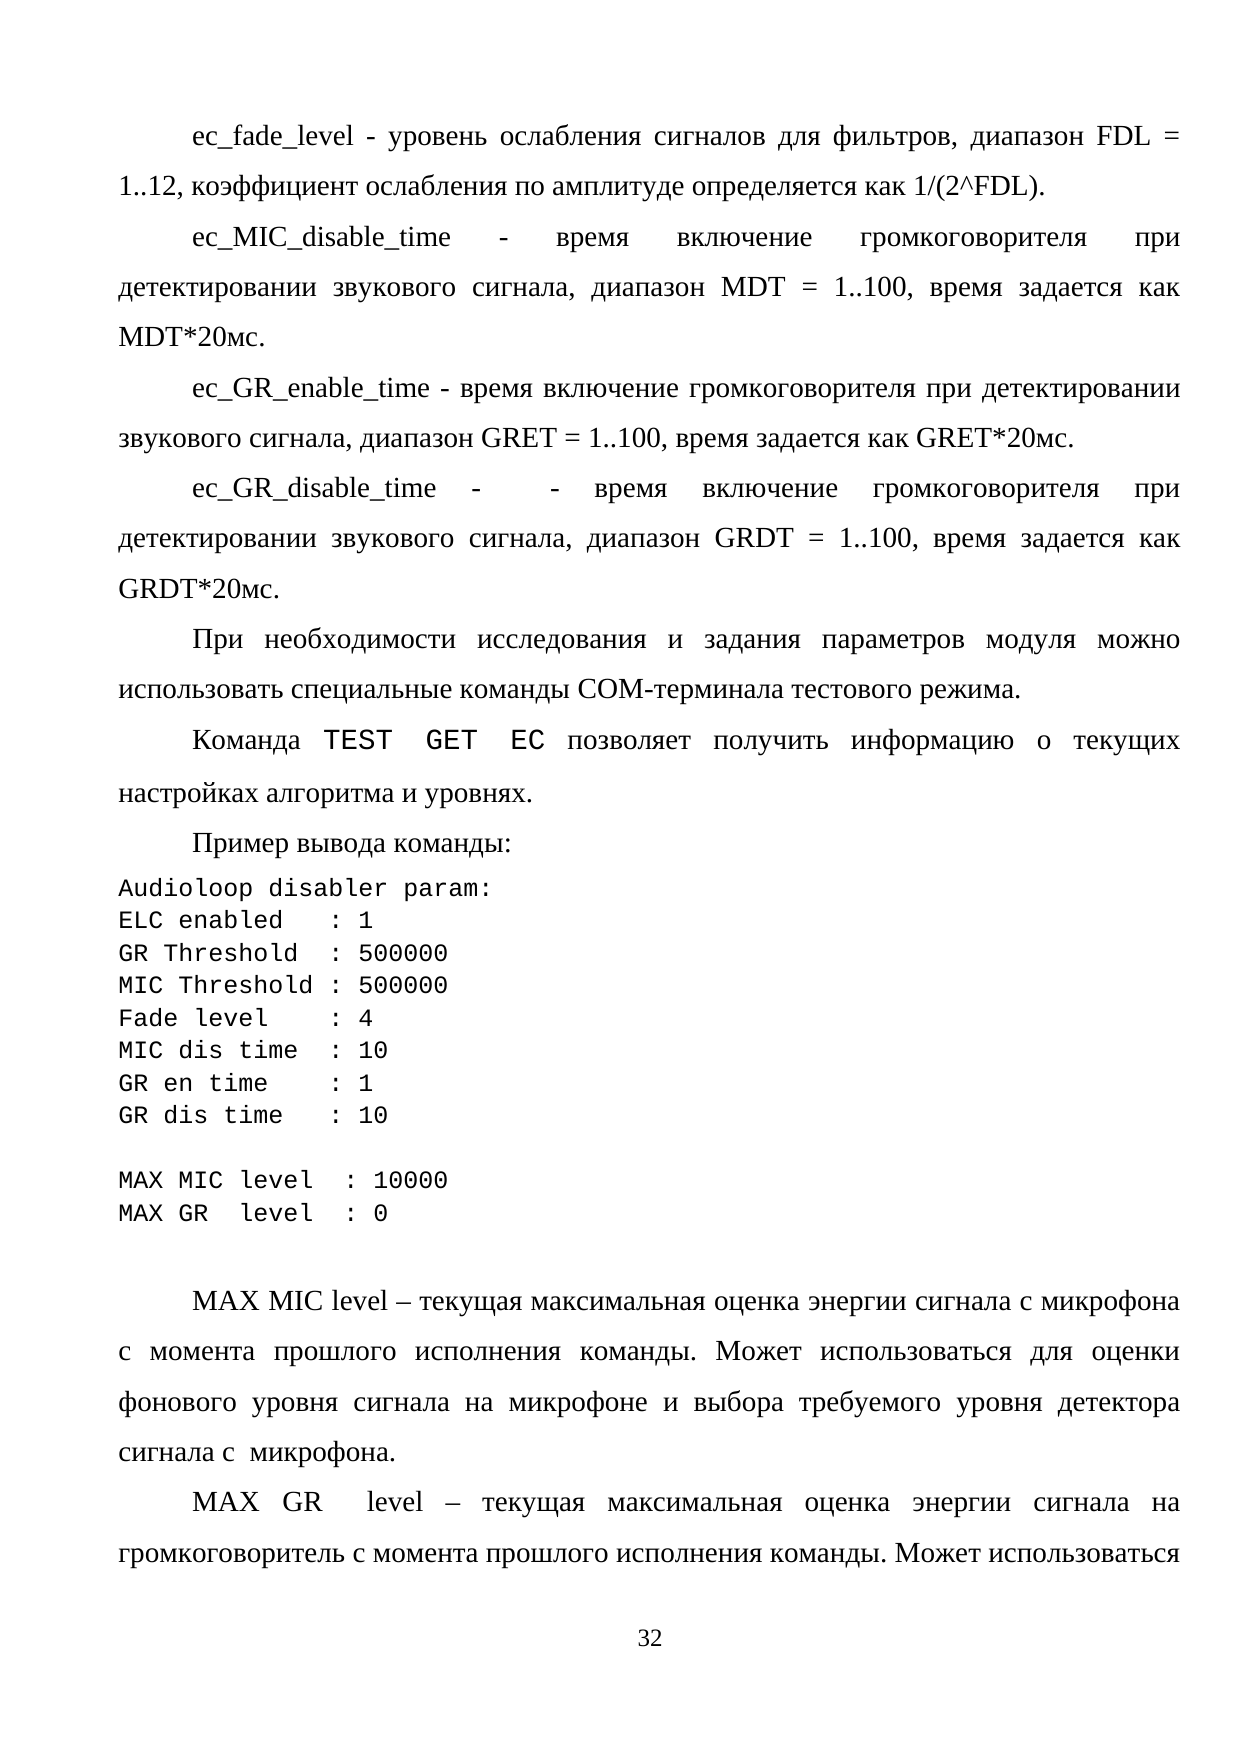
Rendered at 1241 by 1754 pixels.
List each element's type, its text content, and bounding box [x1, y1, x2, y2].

text GR Threshold : 500000 [118, 940, 1181, 969]
text ec_MIC_disable_time - время включение громкоговорителя при детектировании звукового сигнала, диапазон MDT = 1..100, время задается как MDT*20мс. [118, 219, 1181, 353]
text MIC dis time : 10 [118, 1038, 1181, 1066]
text Пример вывода команды: [118, 825, 1181, 858]
text MAX GR level – текущая максимальная оценка энергии сигнала на громкоговоритель с момента прошлого исполнения команды. Может использоваться [118, 1484, 1181, 1568]
text GR dis time : 10 [118, 1103, 1181, 1131]
text ec_GR_disable_time - - время включение громкоговорителя при детектировании звукового сигнала, диапазон GRDT = 1..100, время задается как GRDT*20мс. [118, 470, 1181, 604]
text ec_GR_enable_time - время включение громкоговорителя при детектировании звукового сигнала, диапазон GRET = 1..100, время задается как GRET*20мс. [118, 370, 1181, 453]
text При необходимости исследования и задания параметров модуля можно использовать специальные команды COM-терминала тестового режима. [118, 621, 1181, 705]
text ec_fade_level - уровень ослабления сигналов для фильтров, диапазон FDL = 1..12, коэффициент ослабления по амплитуде определяется как 1/(2^FDL). [118, 118, 1181, 202]
text Audioloop disabler param: [118, 875, 1181, 904]
text MAX GR level : 0 [118, 1200, 1181, 1229]
text MAX MIC level : 10000 [118, 1168, 1181, 1196]
text ELC enabled : 1 [118, 908, 1181, 936]
text MAX MIC level – текущая максимальная оценка энергии сигнала с микрофона с момента прошлого исполнения команды. Может использоваться для оценки фонового уровня сигнала на микрофоне и выбора требуемого уровня детектора сигнала с микрофона. [118, 1283, 1181, 1468]
text GR en time : 1 [118, 1070, 1181, 1099]
text Fade level : 4 [118, 1005, 1181, 1034]
text MIC Threshold : 500000 [118, 973, 1181, 1001]
text Команда TEST GET EC позволяет получить информацию о текущих настройках алгоритма и уровнях. [118, 722, 1181, 808]
